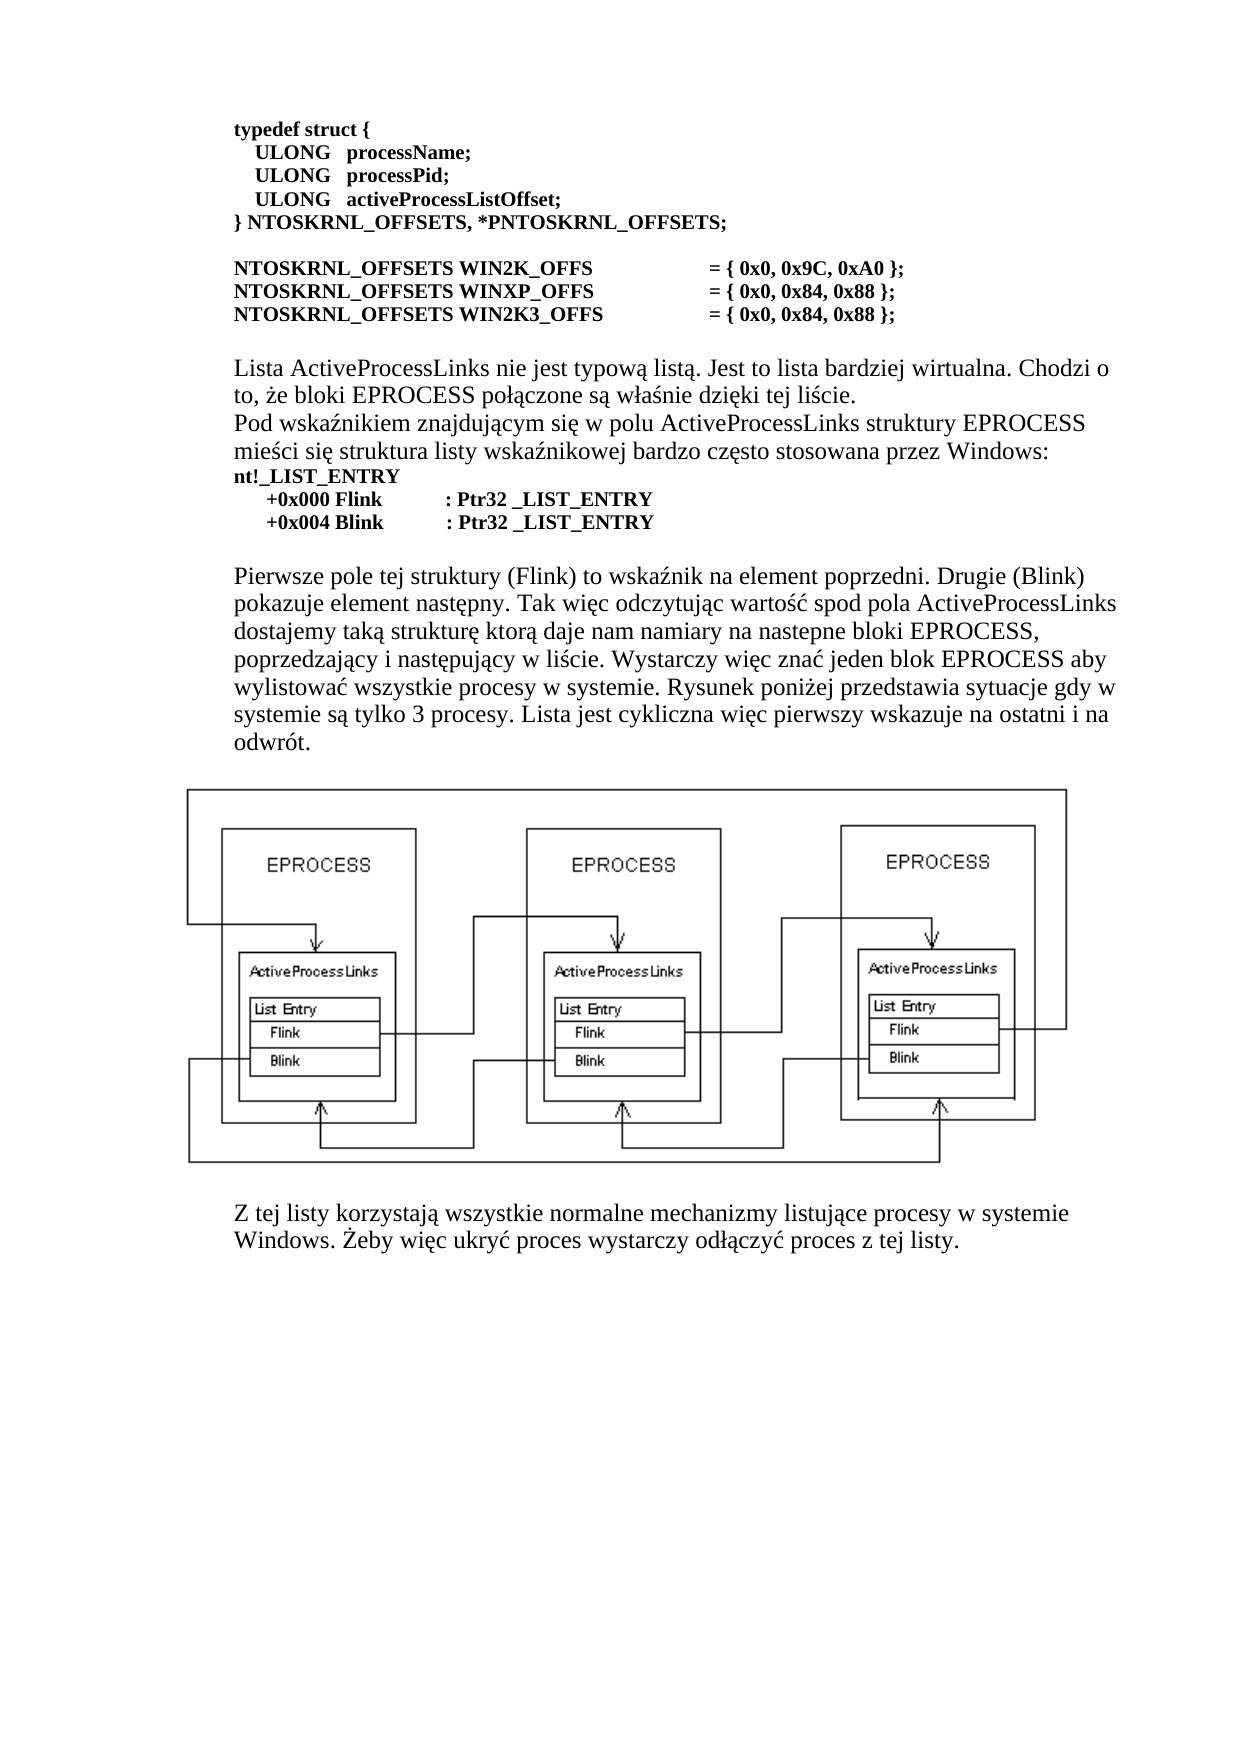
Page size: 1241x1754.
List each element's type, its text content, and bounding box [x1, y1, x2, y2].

text +0x000 Flink : Ptr32 _LIST_ENTRY [118, 488, 1122, 511]
list nt!_LIST_ENTRY [196, 465, 1122, 488]
list Pod wskaźnikiem znajdującym się w polu ActiveProcessLinks struktury EPROCESS mieści się struktura listy wskaźnikowej bardzo często stosowana przez Windows: [196, 409, 1122, 465]
list NTOSKRNL_OFFSETS WIN2K3_OFFS = { 0x0, 0x84, 0x88 }; [196, 303, 1122, 326]
list Pierwsze pole tej struktury (Flink) to wskaźnik na element poprzedni. Drugie (Blink) pokazuje element następny. Tak więc odczytując wartość spod pola ActiveProcessLinks dostajemy taką strukturę ktorą daje nam namiary na nastepne bloki EPROCESS, poprzedzający i następujący w liście. Wystarczy więc znać jeden blok EPROCESS aby wylistować wszystkie procesy w systemie. Rysunek poniżej przedstawia sytuacje gdy w systemie są tylko 3 procesy. Lista jest cykliczna więc pierwszy wskazuje na ostatni i na odwrót. [196, 562, 1122, 756]
list typedef struct { [196, 118, 1122, 141]
text +0x004 Blink : Ptr32 _LIST_ENTRY [118, 511, 1122, 534]
picture [184, 783, 1072, 1171]
list NTOSKRNL_OFFSETS WIN2K_OFFS = { 0x0, 0x9C, 0xA0 }; [196, 257, 1122, 280]
list ULONG activeProcessListOffset; [196, 187, 1122, 211]
list NTOSKRNL_OFFSETS WINXP_OFFS = { 0x0, 0x84, 0x88 }; [196, 280, 1122, 303]
list Lista ActiveProcessLinks nie jest typową listą. Jest to lista bardziej wirtualna. Chodzi o to, że bloki EPROCESS połączone są właśnie dzięki tej liście. [196, 354, 1122, 409]
list } NTOSKRNL_OFFSETS, *PNTOSKRNL_OFFSETS; [196, 211, 1122, 234]
list ULONG processName; [196, 141, 1122, 164]
list Z tej listy korzystają wszystkie normalne mechanizmy listujące procesy w systemie Windows. Żeby więc ukryć proces wystarczy odłączyć proces z tej listy. [196, 1199, 1122, 1254]
list ULONG processPid; [196, 164, 1122, 187]
